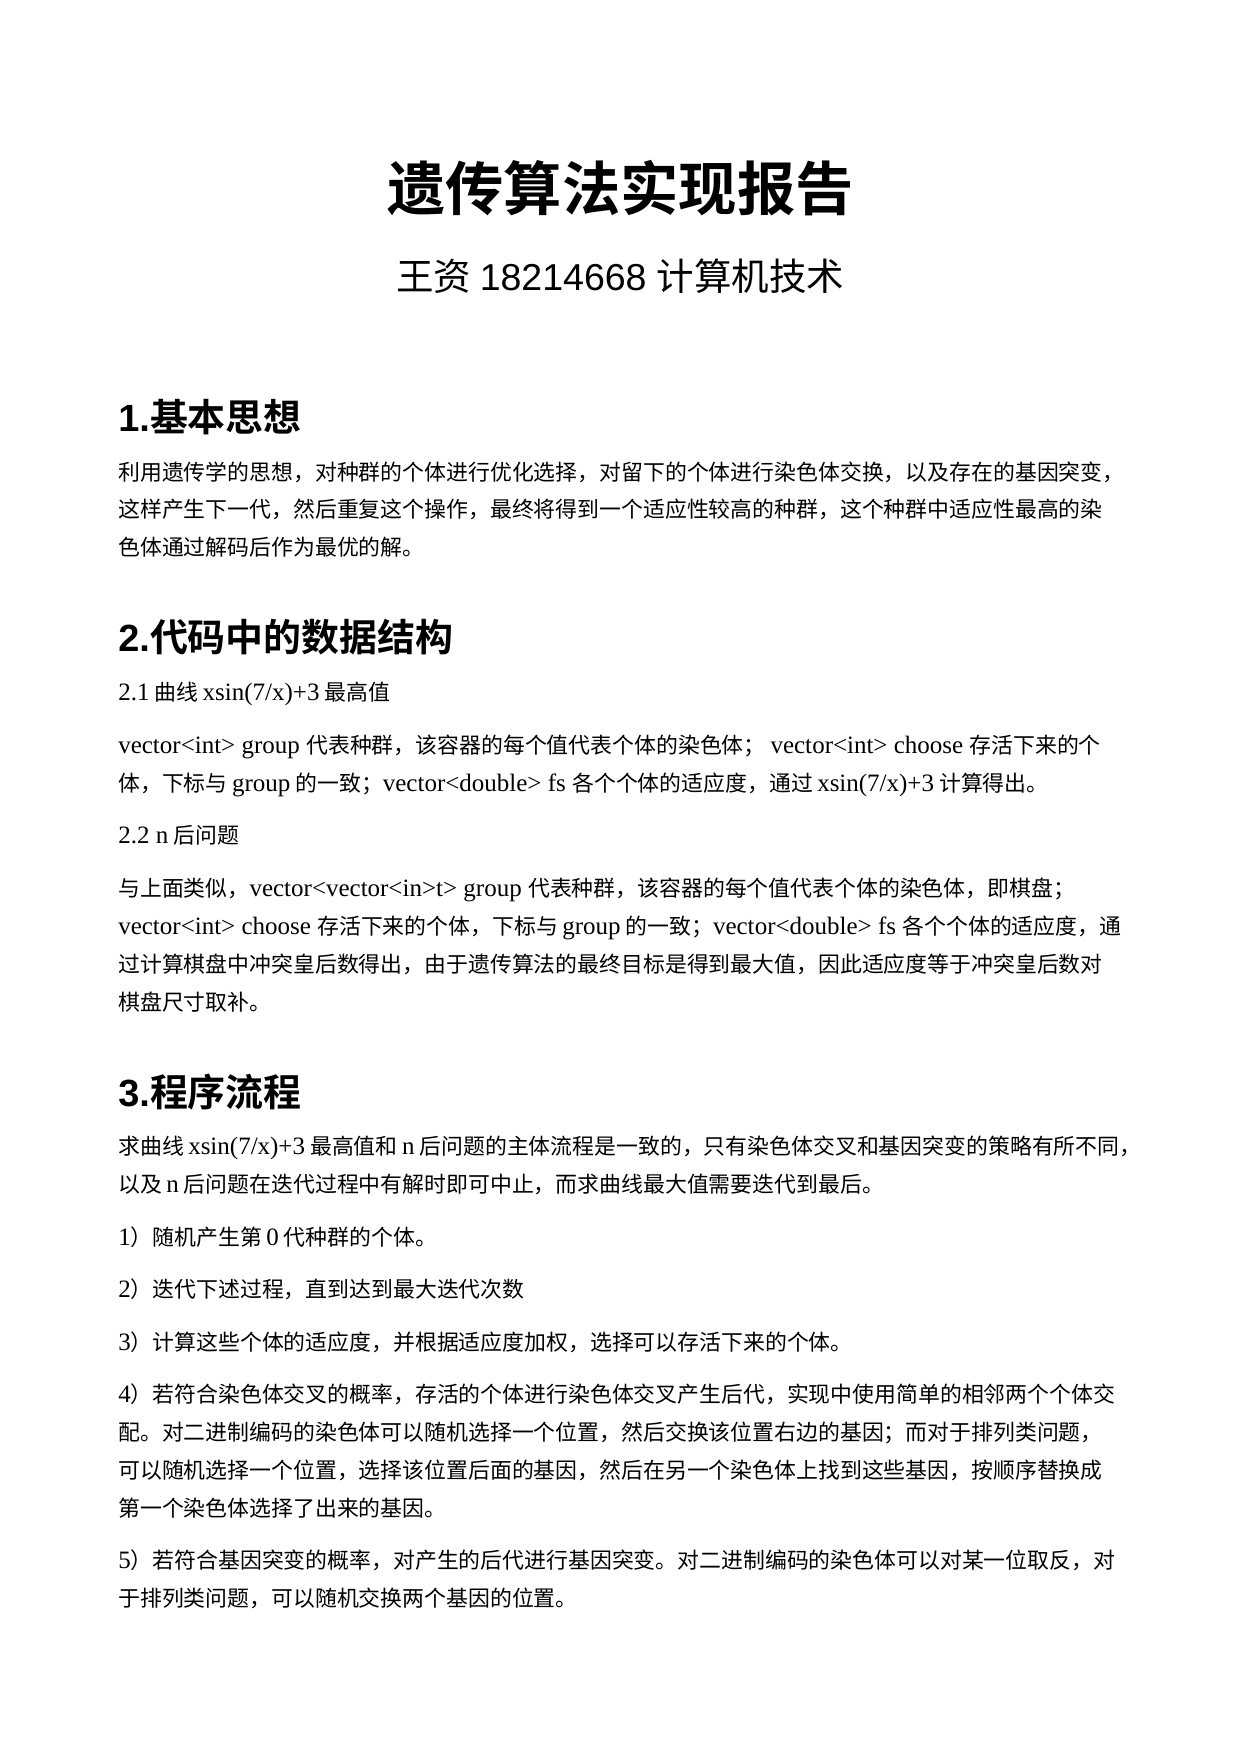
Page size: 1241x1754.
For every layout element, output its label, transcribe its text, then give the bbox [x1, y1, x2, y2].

subtitle 2.代码中的数据结构 [118, 608, 1122, 663]
text 2.1曲线xsin(7/x)+3最高值 [118, 675, 1122, 707]
text 4）若符合染色体交叉的概率，存活的个体进行染色体交叉产生后代，实现中使用简单的相邻两个个体交配。对二进制编码的染色体可以随机选择一个位置，然后交换该位置右边的基因；而对于排列类问题，可以随机选择一个位置，选择该位置后面的基因，然后在另一个染色体上找到这些基因，按顺序替换成第一个染色体选择了出来的基因。 [118, 1377, 1122, 1523]
subtitle 3.程序流程 [118, 1062, 1122, 1117]
subtitle 1.基本思想 [118, 387, 1122, 442]
text vector<int> group 代表种群，该容器的每个值代表个体的染色体； vector<int> choose 存活下来的个体，下标与group的一致；vector<double> fs 各个个体的适应度，通过xsin(7/x)+3计算得出。 [118, 728, 1122, 797]
text 2）迭代下述过程，直到达到最大迭代次数 [118, 1272, 1122, 1304]
text 5）若符合基因突变的概率，对产生的后代进行基因突变。对二进制编码的染色体可以对某一位取反，对于排列类问题，可以随机交换两个基因的位置。 [118, 1543, 1122, 1613]
text 与上面类似，vector<vector<in>t> group 代表种群，该容器的每个值代表个体的染色体，即棋盘； vector<int> choose 存活下来的个体，下标与group的一致；vector<double> fs 各个个体的适应度，通过计算棋盘中冲突皇后数得出，由于遗传算法的最终目标是得到最大值，因此适应度等于冲突皇后数对棋盘尺寸取补。 [118, 871, 1122, 1016]
text 2.2 n后问题 [118, 818, 1122, 850]
text 利用遗传学的思想，对种群的个体进行优化选择，对留下的个体进行染色体交换，以及存在的基因突变，这样产生下一代，然后重复这个操作，最终将得到一个适应性较高的种群，这个种群中适应性最高的染色体通过解码后作为最优的解。 [118, 454, 1122, 562]
title 遗传算法实现报告 [118, 143, 1122, 228]
subtitle 王资 18214668 计算机技术 [118, 246, 1122, 301]
text 求曲线xsin(7/x)+3最高值和n后问题的主体流程是一致的，只有染色体交叉和基因突变的策略有所不同，以及n后问题在迭代过程中有解时即可中止，而求曲线最大值需要迭代到最后。 [118, 1129, 1122, 1199]
text 1）随机产生第0代种群的个体。 [118, 1220, 1122, 1251]
text 3）计算这些个体的适应度，并根据适应度加权，选择可以存活下来的个体。 [118, 1325, 1122, 1356]
